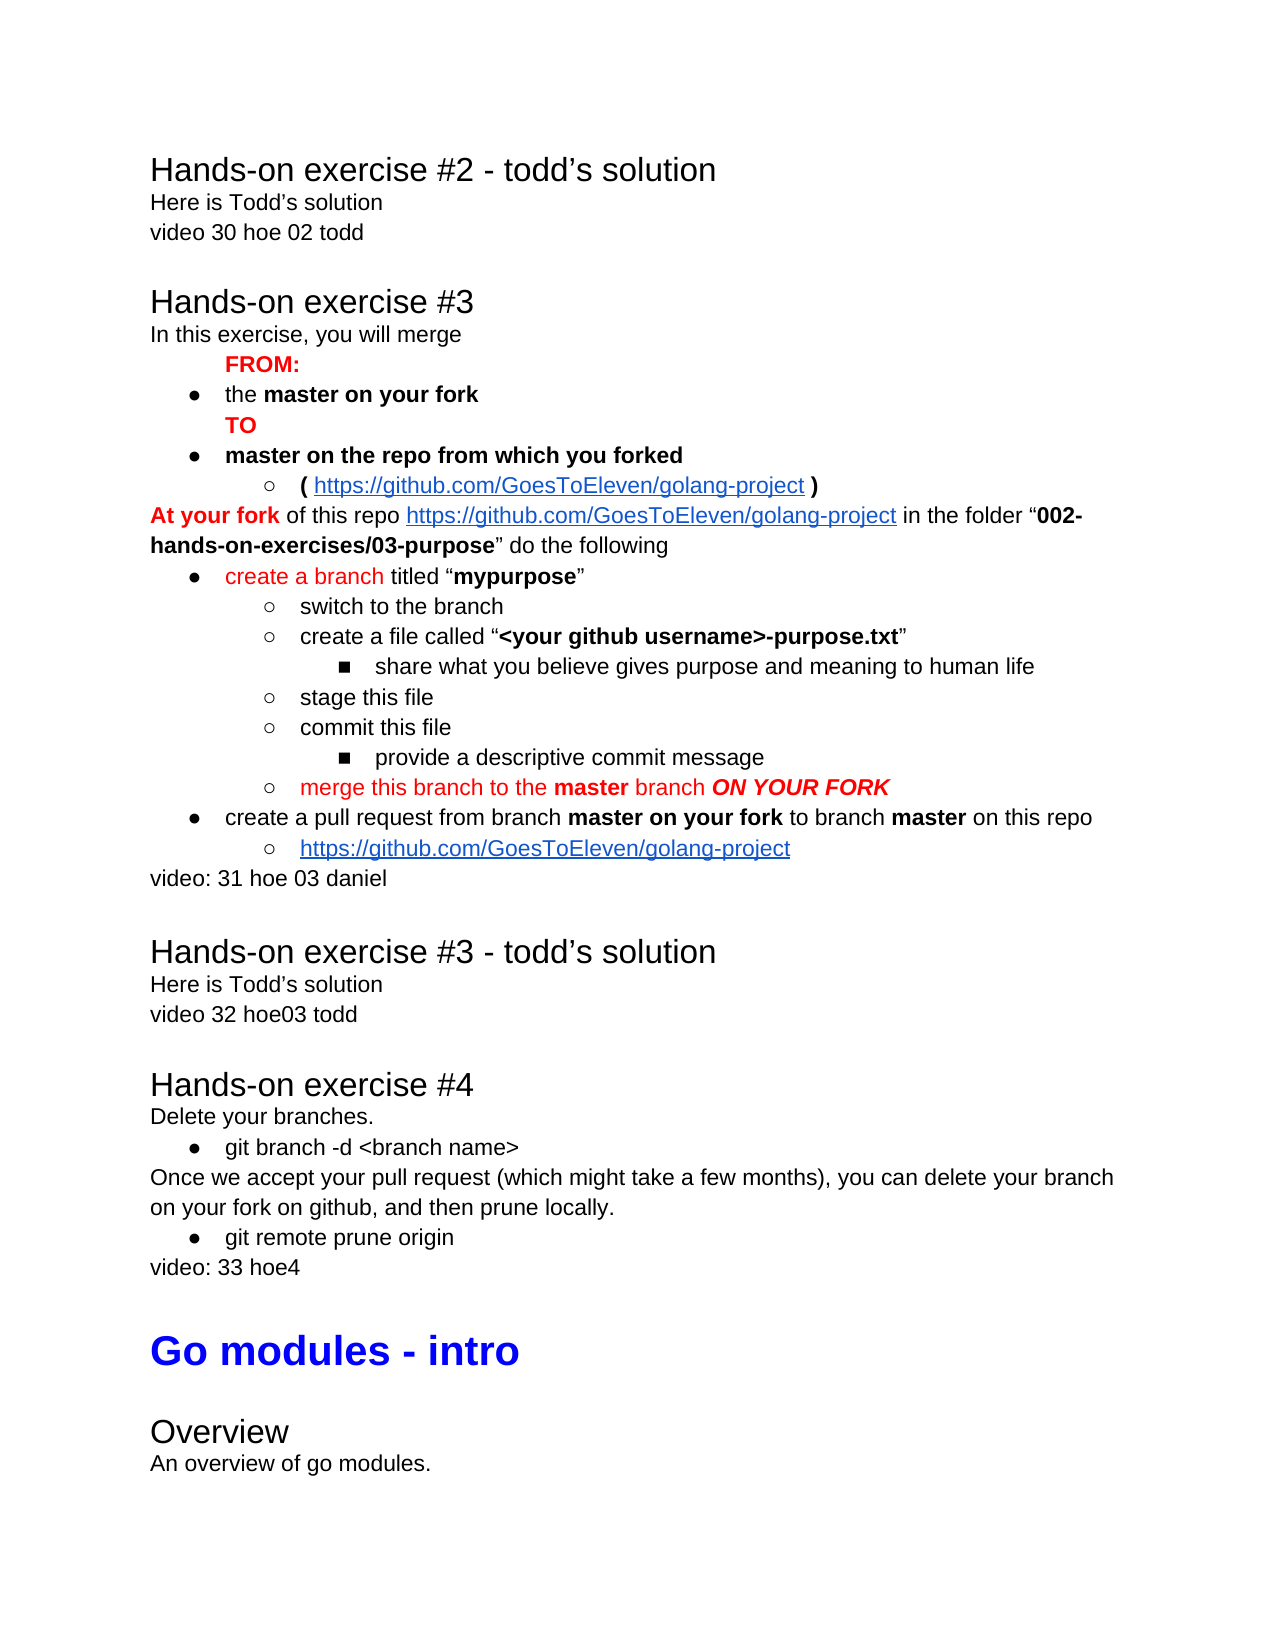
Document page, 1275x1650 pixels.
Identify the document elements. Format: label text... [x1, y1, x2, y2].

list master on the repo from which you forked [187, 442, 1125, 468]
text video 30 hoe 02 todd [150, 219, 1125, 245]
list the master on your fork [187, 381, 1125, 408]
text Here is Todd’s solution [150, 971, 1125, 997]
subtitle Hands-on exercise #3 - todd’s solution [150, 932, 1125, 971]
subtitle Hands-on exercise #2 - todd’s solution [150, 150, 1125, 188]
text video: 31 hoe 03 daniel [150, 865, 1125, 891]
list create a branch titled “mypurpose” [187, 563, 1125, 589]
subtitle Overview [150, 1412, 1125, 1450]
text Here is Todd’s solution [150, 188, 1125, 215]
list create a file called “<your github username>-purpose.txt” [262, 623, 1125, 649]
list git remote prune origin [187, 1224, 1125, 1251]
text video: 33 hoe4 [150, 1254, 1125, 1281]
list switch to the branch [262, 593, 1125, 619]
text An overview of go modules. [150, 1450, 1125, 1476]
list share what you believe gives purpose and meaning to human life [337, 653, 1125, 679]
list ( https://github.com/GoesToEleven/golang-project ) [262, 472, 1125, 498]
list create a pull request from branch master on your fork to branch master on this repo [187, 804, 1125, 831]
list commit this file [262, 714, 1125, 740]
text TO [225, 412, 1125, 438]
list https://github.com/GoesToEleven/golang-project [262, 834, 1125, 861]
text In this exercise, you will merge [150, 321, 1125, 347]
list git branch -d <branch name> [187, 1133, 1125, 1160]
text FROM: [150, 351, 1125, 377]
list stage this file [262, 683, 1125, 710]
list provide a descriptive commit message [337, 744, 1125, 770]
text video 32 hoe03 todd [150, 1001, 1125, 1027]
subtitle Hands-on exercise #4 [150, 1065, 1125, 1103]
subtitle Hands-on exercise #3 [150, 282, 1125, 321]
subtitle Go modules - intro [150, 1326, 1125, 1374]
text At your fork of this repo https://github.com/GoesToEleven/golang-project in the folder “002-hands-on-exercises/03-purpose” do the following [150, 502, 1125, 559]
text Delete your branches. [150, 1103, 1125, 1130]
list merge this branch to the master branch ON YOUR FORK [262, 774, 1125, 800]
text Once we accept your pull request (which might take a few months), you can delete your branch on your fork on github, and then prune locally. [150, 1164, 1125, 1220]
